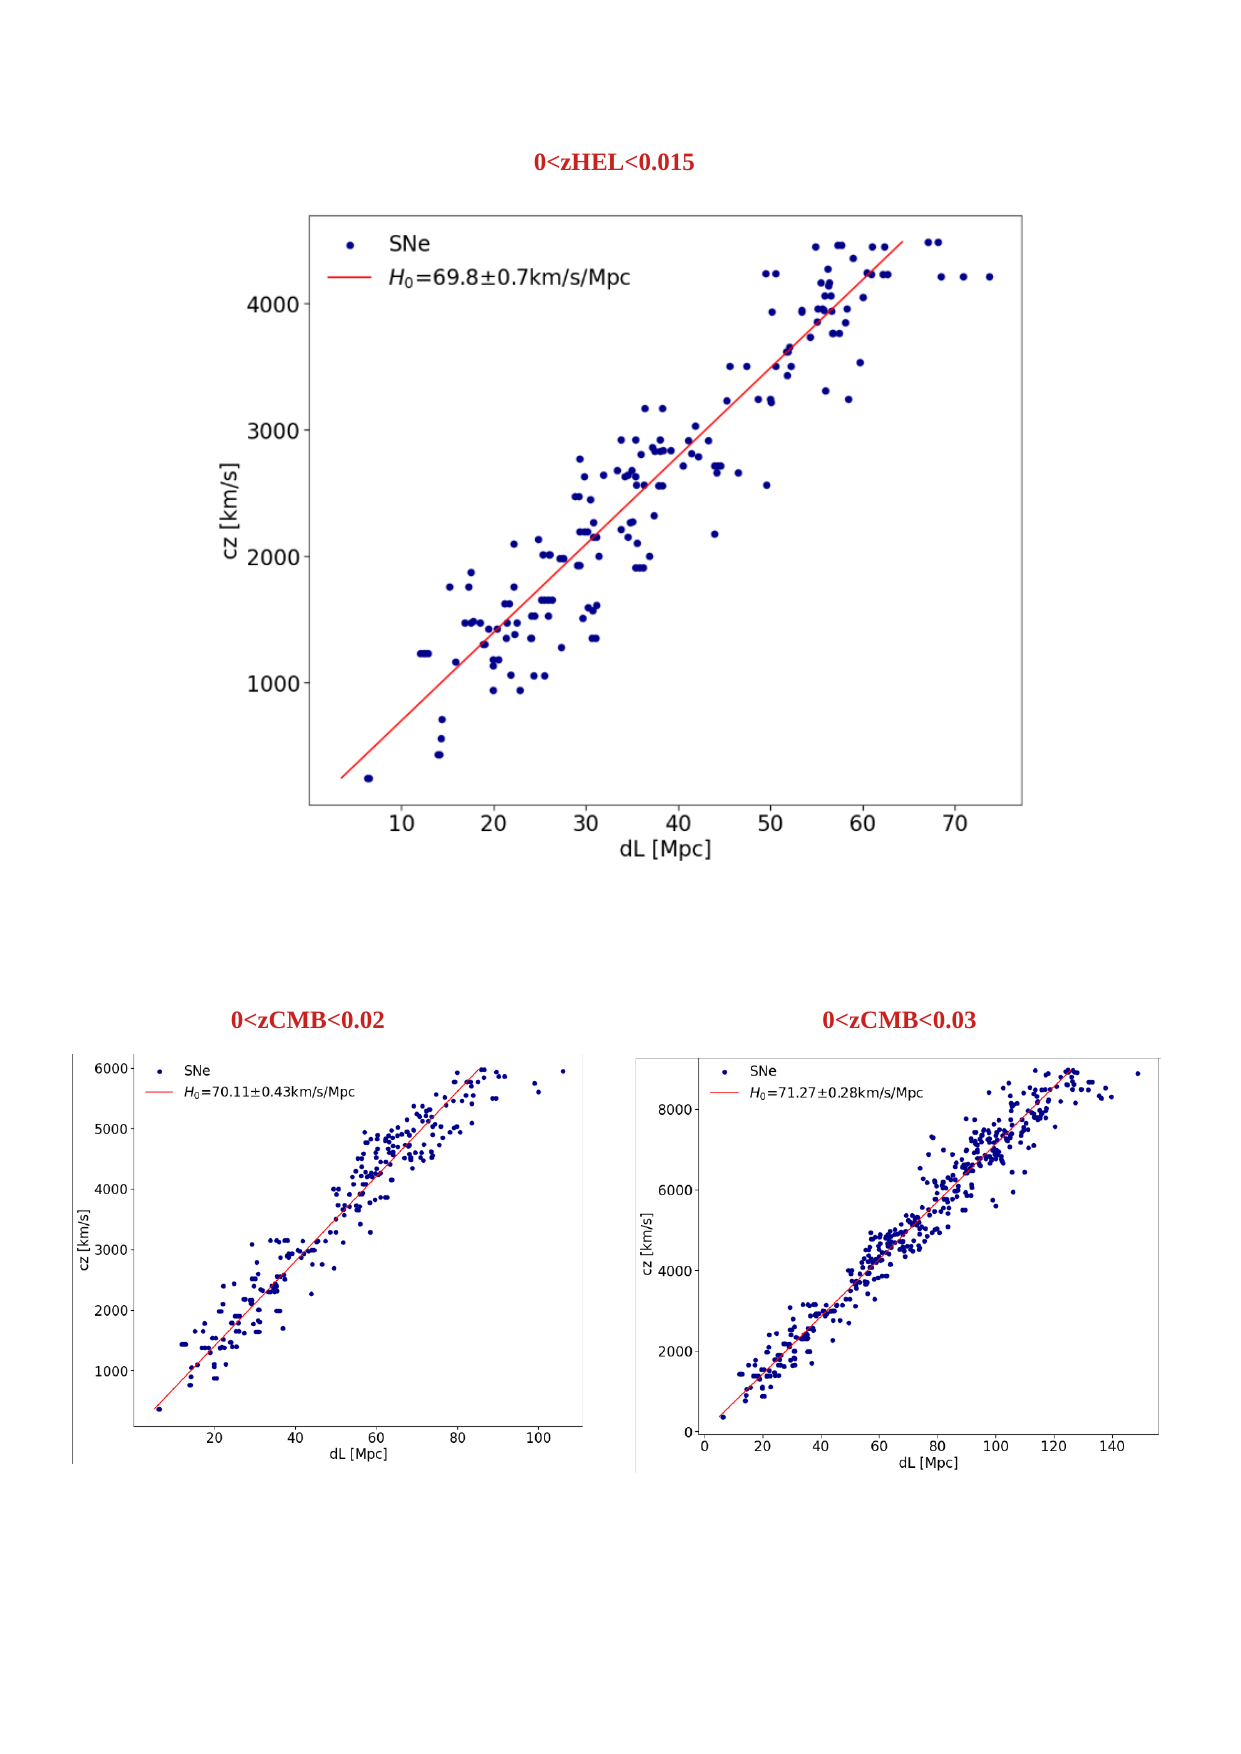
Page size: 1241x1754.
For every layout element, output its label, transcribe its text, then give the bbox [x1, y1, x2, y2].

picture [72, 1054, 583, 1464]
text 0<zCMB<0.02 0<zCMB<0.03 [118, 1005, 1122, 1034]
text 0<zHEL<0.015 [118, 147, 1122, 176]
picture [216, 212, 1025, 862]
picture [635, 1058, 1161, 1473]
